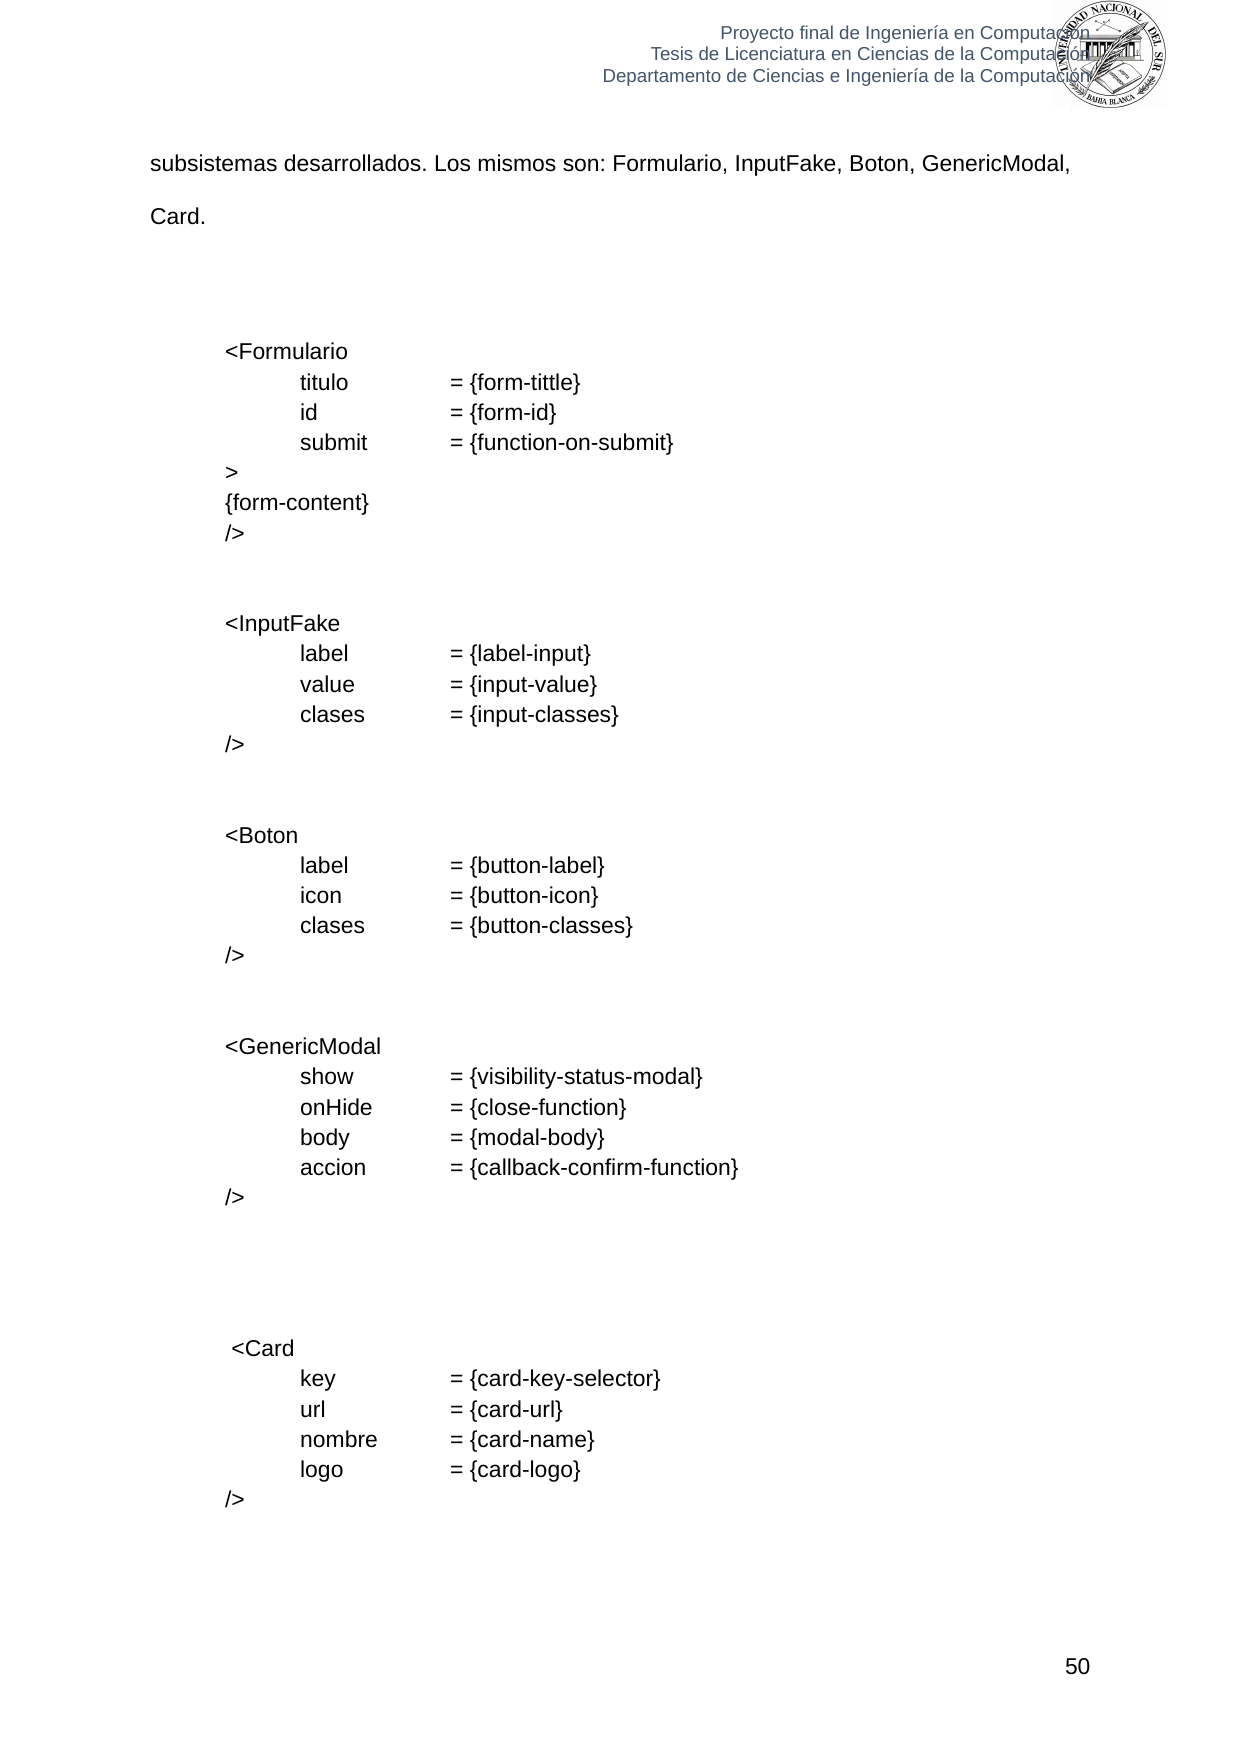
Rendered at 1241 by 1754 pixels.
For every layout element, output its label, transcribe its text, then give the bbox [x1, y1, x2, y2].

text <Formulario [150, 338, 1090, 365]
text <GenericModal [150, 1033, 1090, 1059]
text logo = {card-logo} [150, 1456, 1090, 1482]
text icon = {button-icon} [150, 882, 1090, 908]
text label = {button-label} [150, 852, 1090, 878]
text /> [150, 731, 1090, 757]
text /> [150, 519, 1090, 546]
text nombre = {card-name} [150, 1426, 1090, 1452]
text <Boton [150, 822, 1090, 848]
text {form-content} [150, 489, 1090, 516]
text value = {input-value} [150, 671, 1090, 697]
text <Card [150, 1335, 1090, 1362]
text subsistemas desarrollados. Los mismos son: Formulario, InputFake, Boton, GenericModal, Card. [150, 150, 1090, 229]
text > [150, 459, 1090, 486]
text label = {label-input} [150, 640, 1090, 667]
text clases = {button-classes} [150, 912, 1090, 939]
text onHide = {close-function} [150, 1093, 1090, 1120]
text key = {card-key-selector} [150, 1365, 1090, 1392]
text clases = {input-classes} [150, 701, 1090, 727]
text /> [150, 1486, 1090, 1513]
text <InputFake [150, 610, 1090, 637]
text url = {card-url} [150, 1396, 1090, 1422]
text titulo = {form-tittle} [150, 368, 1090, 395]
text body = {modal-body} [150, 1124, 1090, 1150]
text submit = {function-on-submit} [150, 429, 1090, 455]
text accion = {callback-confirm-function} [150, 1154, 1090, 1180]
text show = {visibility-status-modal} [150, 1063, 1090, 1090]
text /> [150, 1184, 1090, 1211]
picture [1053, 0, 1167, 108]
text id = {form-id} [150, 399, 1090, 425]
text /> [150, 942, 1090, 969]
